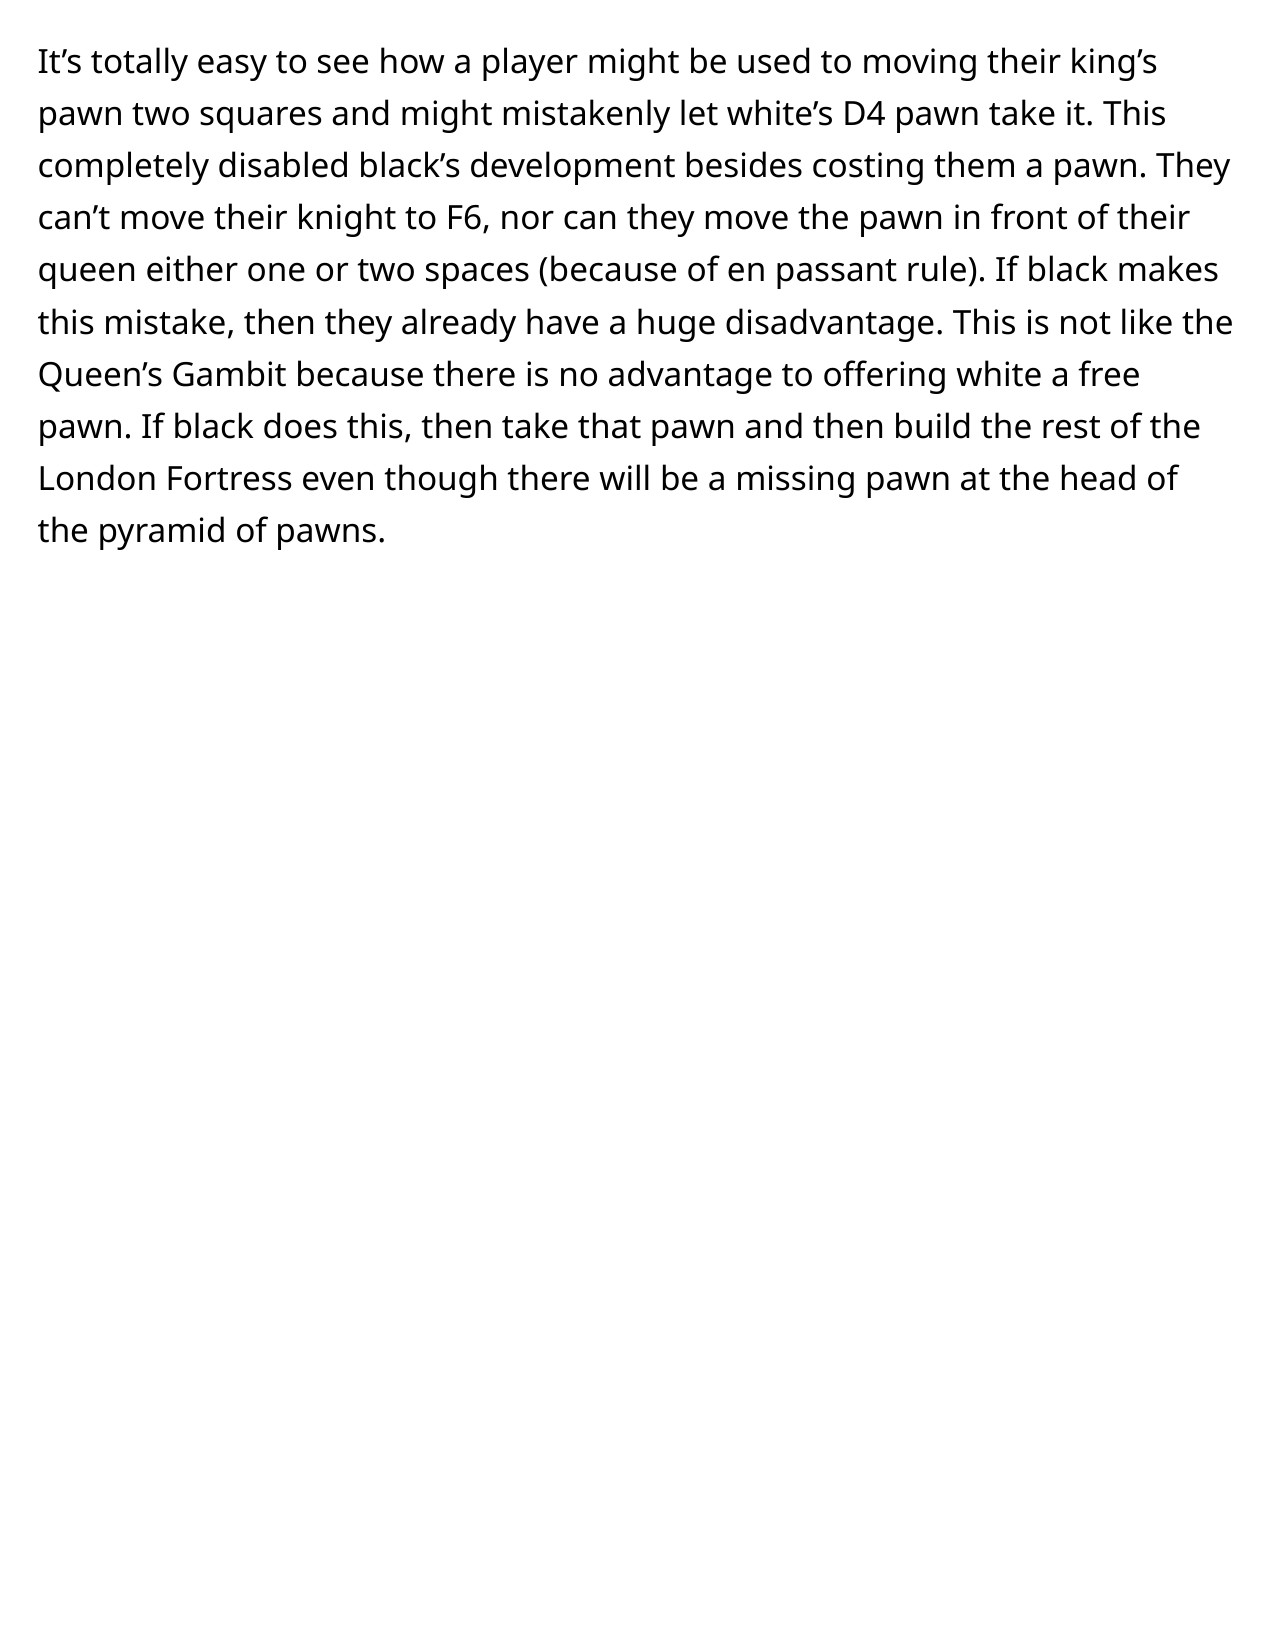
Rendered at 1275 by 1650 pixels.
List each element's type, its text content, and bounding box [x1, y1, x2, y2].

text It’s totally easy to see how a player might be used to moving their king’s pawn two squares and might mistakenly let white’s D4 pawn take it. This completely disabled black’s development besides costing them a pawn. They can’t move their knight to F6, nor can they move the pawn in front of their queen either one or two spaces (because of en passant rule). If black makes this mistake, then they already have a huge disadvantage. This is not like the Queen’s Gambit because there is no advantage to offering white a free pawn. If black does this, then take that pawn and then build the rest of the London Fortress even though there will be a missing pawn at the head of the pyramid of pawns. [37, 37, 1237, 553]
